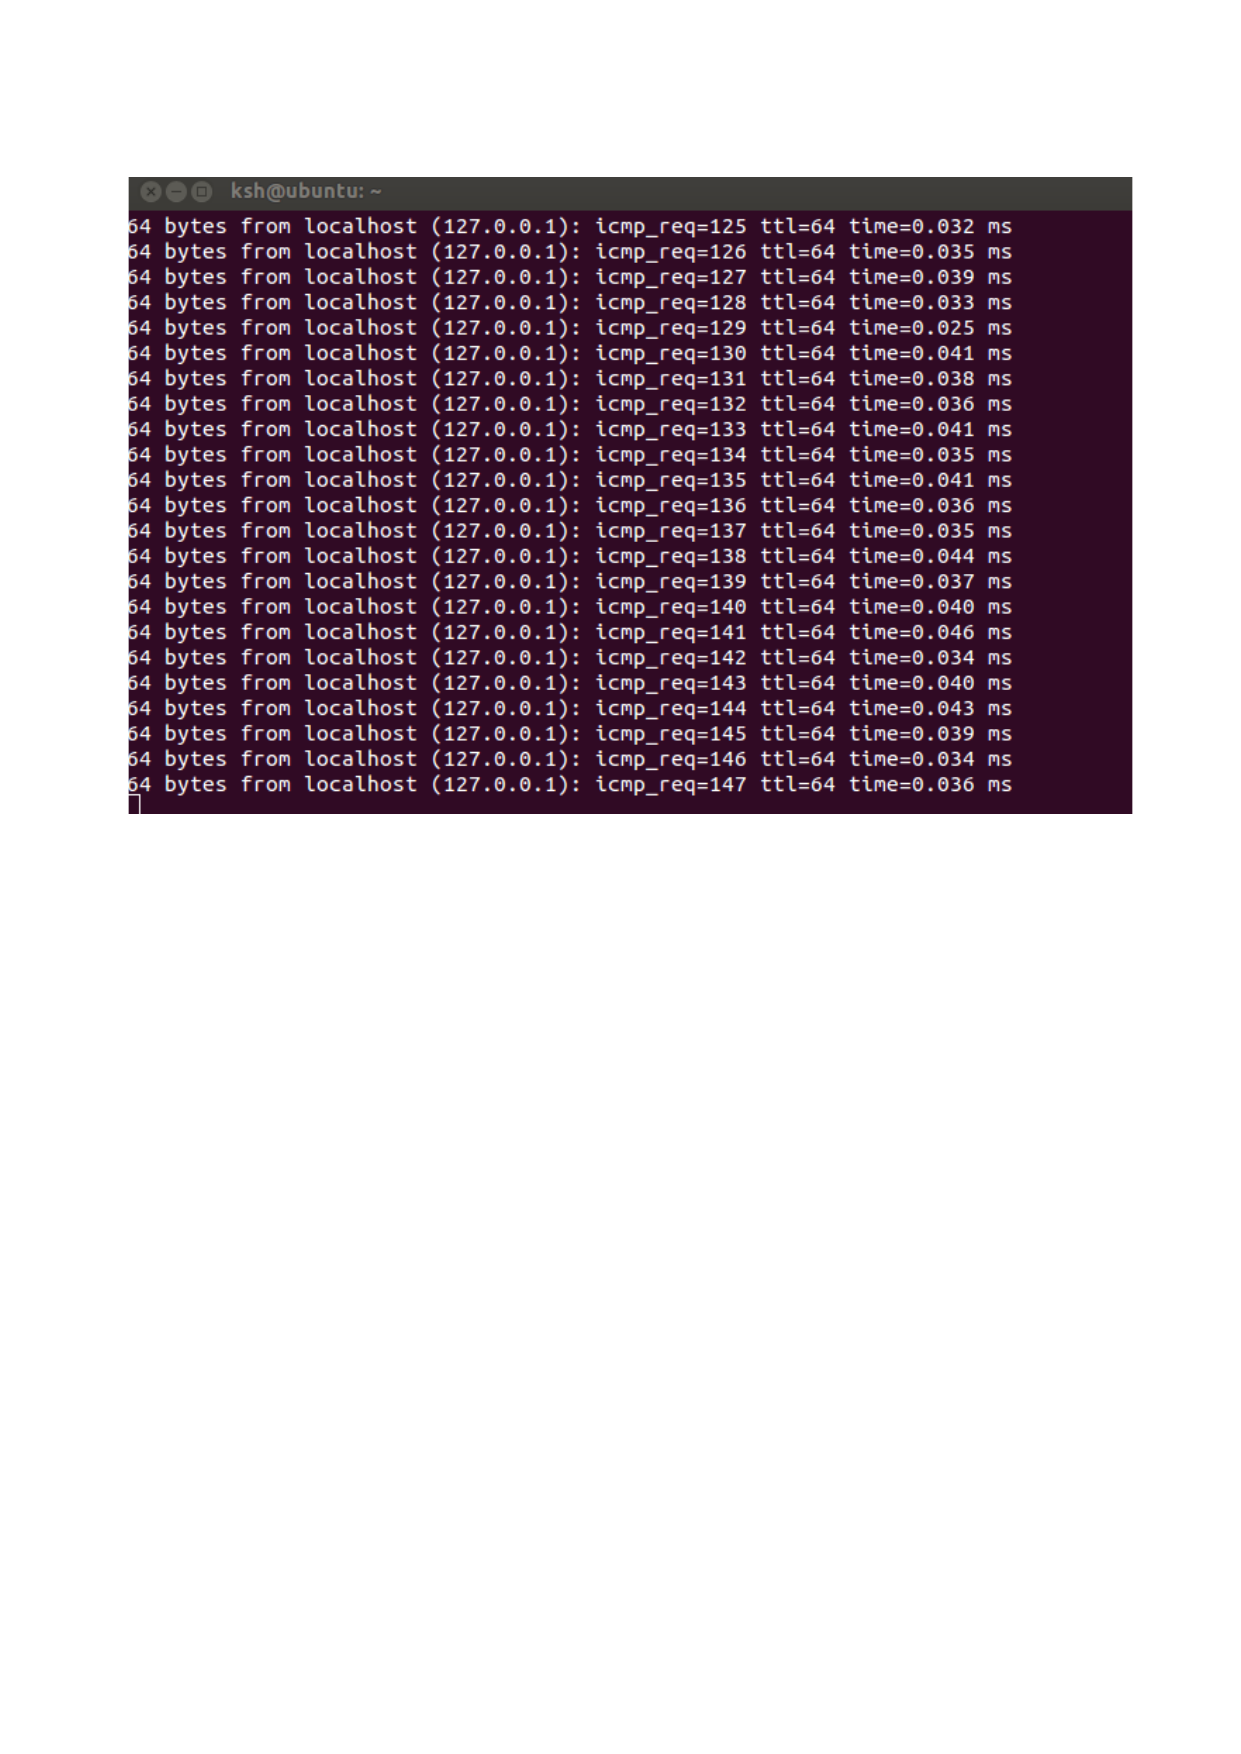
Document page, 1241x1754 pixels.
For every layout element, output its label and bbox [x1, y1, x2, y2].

picture [128, 177, 1133, 814]
